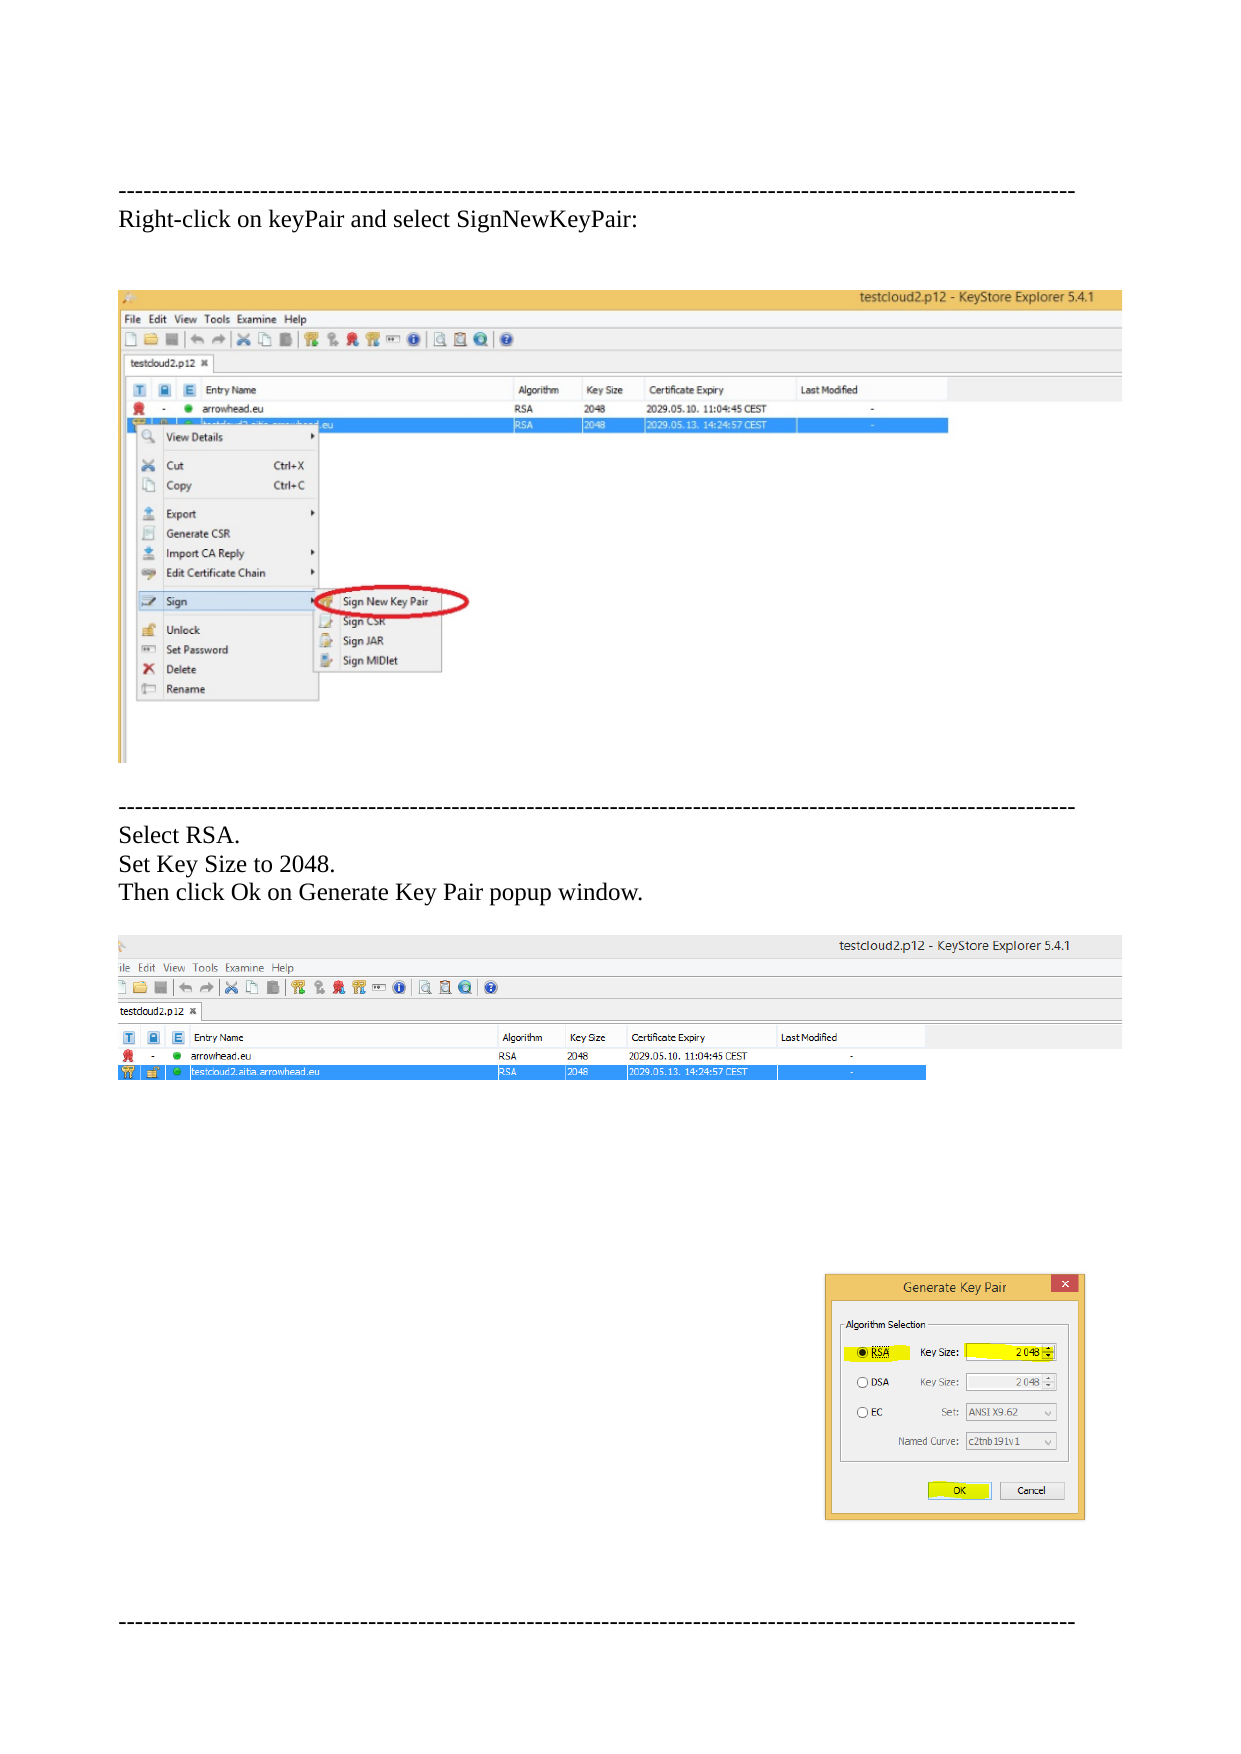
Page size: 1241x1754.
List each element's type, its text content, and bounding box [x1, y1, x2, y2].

text Then click Ok on Generate Key Pair popup window. [118, 877, 1122, 906]
picture [118, 935, 1123, 1549]
picture [118, 290, 1123, 763]
text ------------------------------------------------------------------------------------------------------------------- [118, 176, 1122, 204]
text Select RSA. [118, 820, 1122, 849]
text Set Key Size to 2048. [118, 849, 1122, 877]
text ------------------------------------------------------------------------------------------------------------------- [118, 791, 1122, 820]
text ------------------------------------------------------------------------------------------------------------------- [118, 1606, 1122, 1635]
text Right-click on keyPair and select SignNewKeyPair: [118, 204, 1122, 233]
